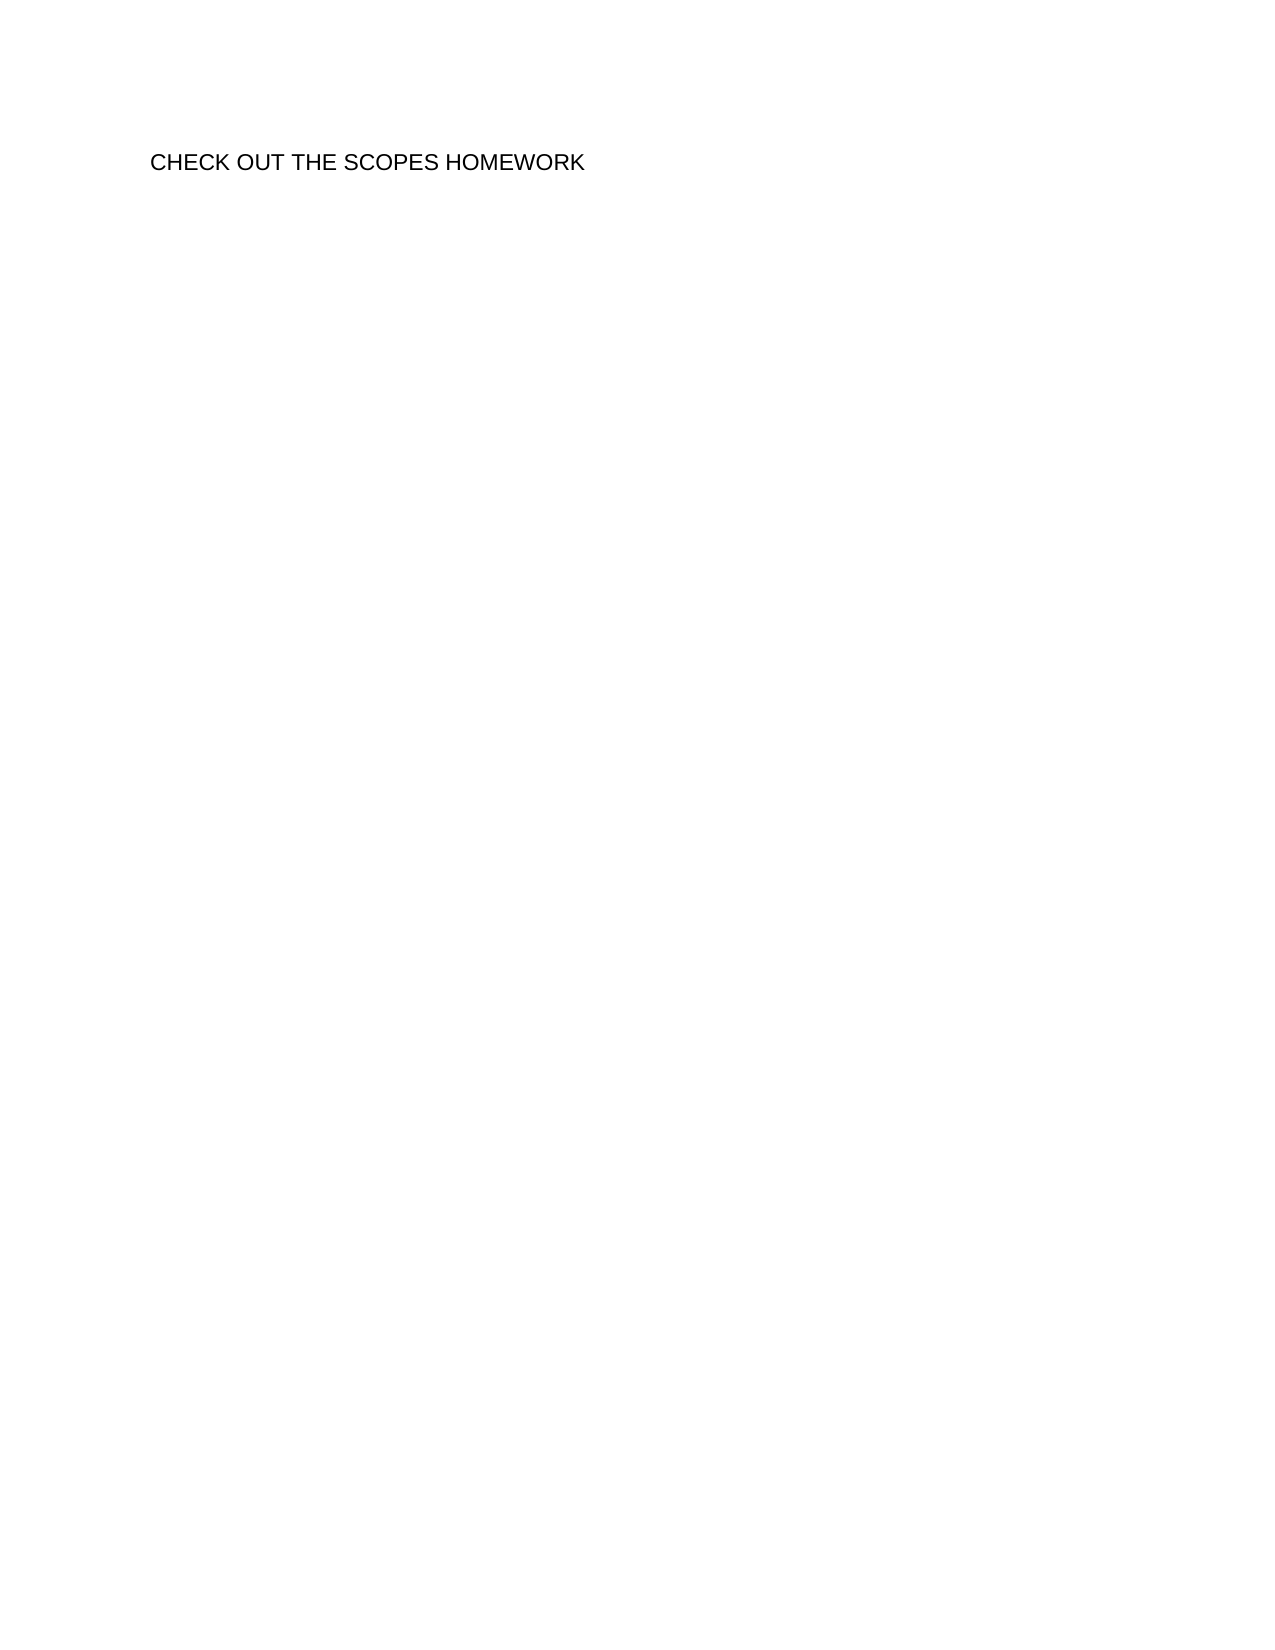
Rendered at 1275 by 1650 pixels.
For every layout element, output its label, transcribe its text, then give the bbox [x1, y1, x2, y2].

text CHECK OUT THE SCOPES HOMEWORK [150, 150, 1125, 176]
